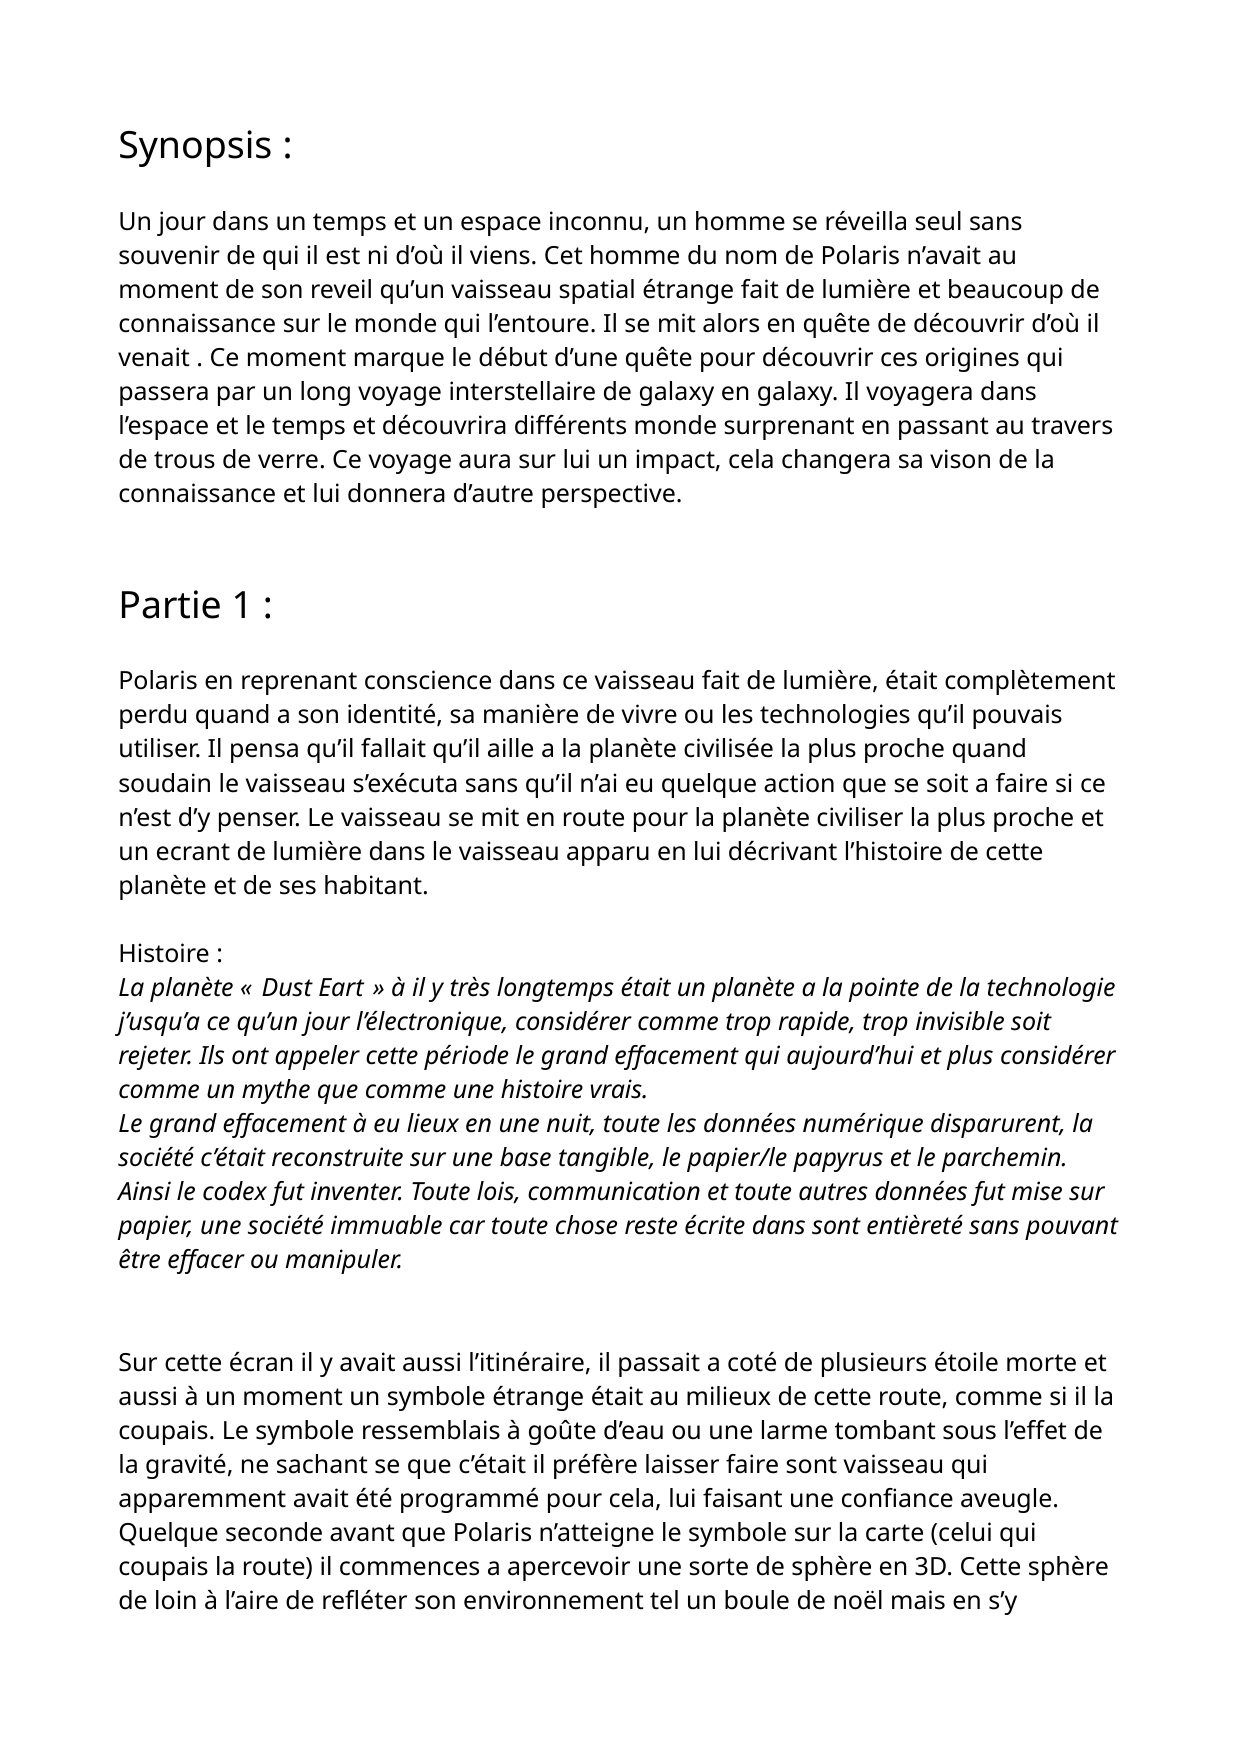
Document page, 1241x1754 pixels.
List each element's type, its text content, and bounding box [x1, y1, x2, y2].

text Synopsis : [118, 118, 1122, 169]
text Le grand effacement à eu lieux en une nuit, toute les données numérique disparurent, la société c’était reconstruite sur une base tangible, le papier/le papyrus et le parchemin. Ainsi le codex fut inventer. Toute lois, communication et toute autres données fut mise sur papier, une société immuable car toute chose reste écrite dans sont entièreté sans pouvant être effacer ou manipuler. [118, 1106, 1122, 1276]
text Partie 1 : [118, 578, 1122, 629]
text Un jour dans un temps et un espace inconnu, un homme se réveilla seul sans souvenir de qui il est ni d’où il viens. Cet homme du nom de Polaris n’avait au moment de son reveil qu’un vaisseau spatial étrange fait de lumière et beaucoup de connaissance sur le monde qui l’entoure. Il se mit alors en quête de découvrir d’où il venait . Ce moment marque le début d’une quête pour découvrir ces origines qui passera par un long voyage interstellaire de galaxy en galaxy. Il voyagera dans l’espace et le temps et découvrira différents monde surprenant en passant au travers de trous de verre. Ce voyage aura sur lui un impact, cela changera sa vison de la connaissance et lui donnera d’autre perspective. [118, 203, 1122, 510]
text Sur cette écran il y avait aussi l’itinéraire, il passait a coté de plusieurs étoile morte et aussi à un moment un symbole étrange était au milieux de cette route, comme si il la coupais. Le symbole ressemblais à goûte d’eau ou une larme tombant sous l’effet de la gravité, ne sachant se que c’était il préfère laisser faire sont vaisseau qui apparemment avait été programmé pour cela, lui faisant une confiance aveugle. Quelque seconde avant que Polaris n’atteigne le symbole sur la carte (celui qui coupais la route) il commences a apercevoir une sorte de sphère en 3D. Cette sphère de loin à l’aire de refléter son environnement tel un boule de noël mais en s’y [118, 1344, 1122, 1617]
text La planète « Dust Eart » à il y très longtemps était un planète a la pointe de la technologie j’usqu’a ce qu’un jour l’électronique, considérer comme trop rapide, trop invisible soit rejeter. Ils ont appeler cette période le grand effacement qui aujourd’hui et plus considérer comme un mythe que comme une histoire vrais. [118, 969, 1122, 1106]
text Polaris en reprenant conscience dans ce vaisseau fait de lumière, était complètement perdu quand a son identité, sa manière de vivre ou les technologies qu’il pouvais utiliser. Il pensa qu’il fallait qu’il aille a la planète civilisée la plus proche quand soudain le vaisseau s’exécuta sans qu’il n’ai eu quelque action que se soit a faire si ce n’est d’y penser. Le vaisseau se mit en route pour la planète civiliser la plus proche et un ecrant de lumière dans le vaisseau apparu en lui décrivant l’histoire de cette planète et de ses habitant. [118, 663, 1122, 901]
text Histoire : [118, 936, 1122, 969]
